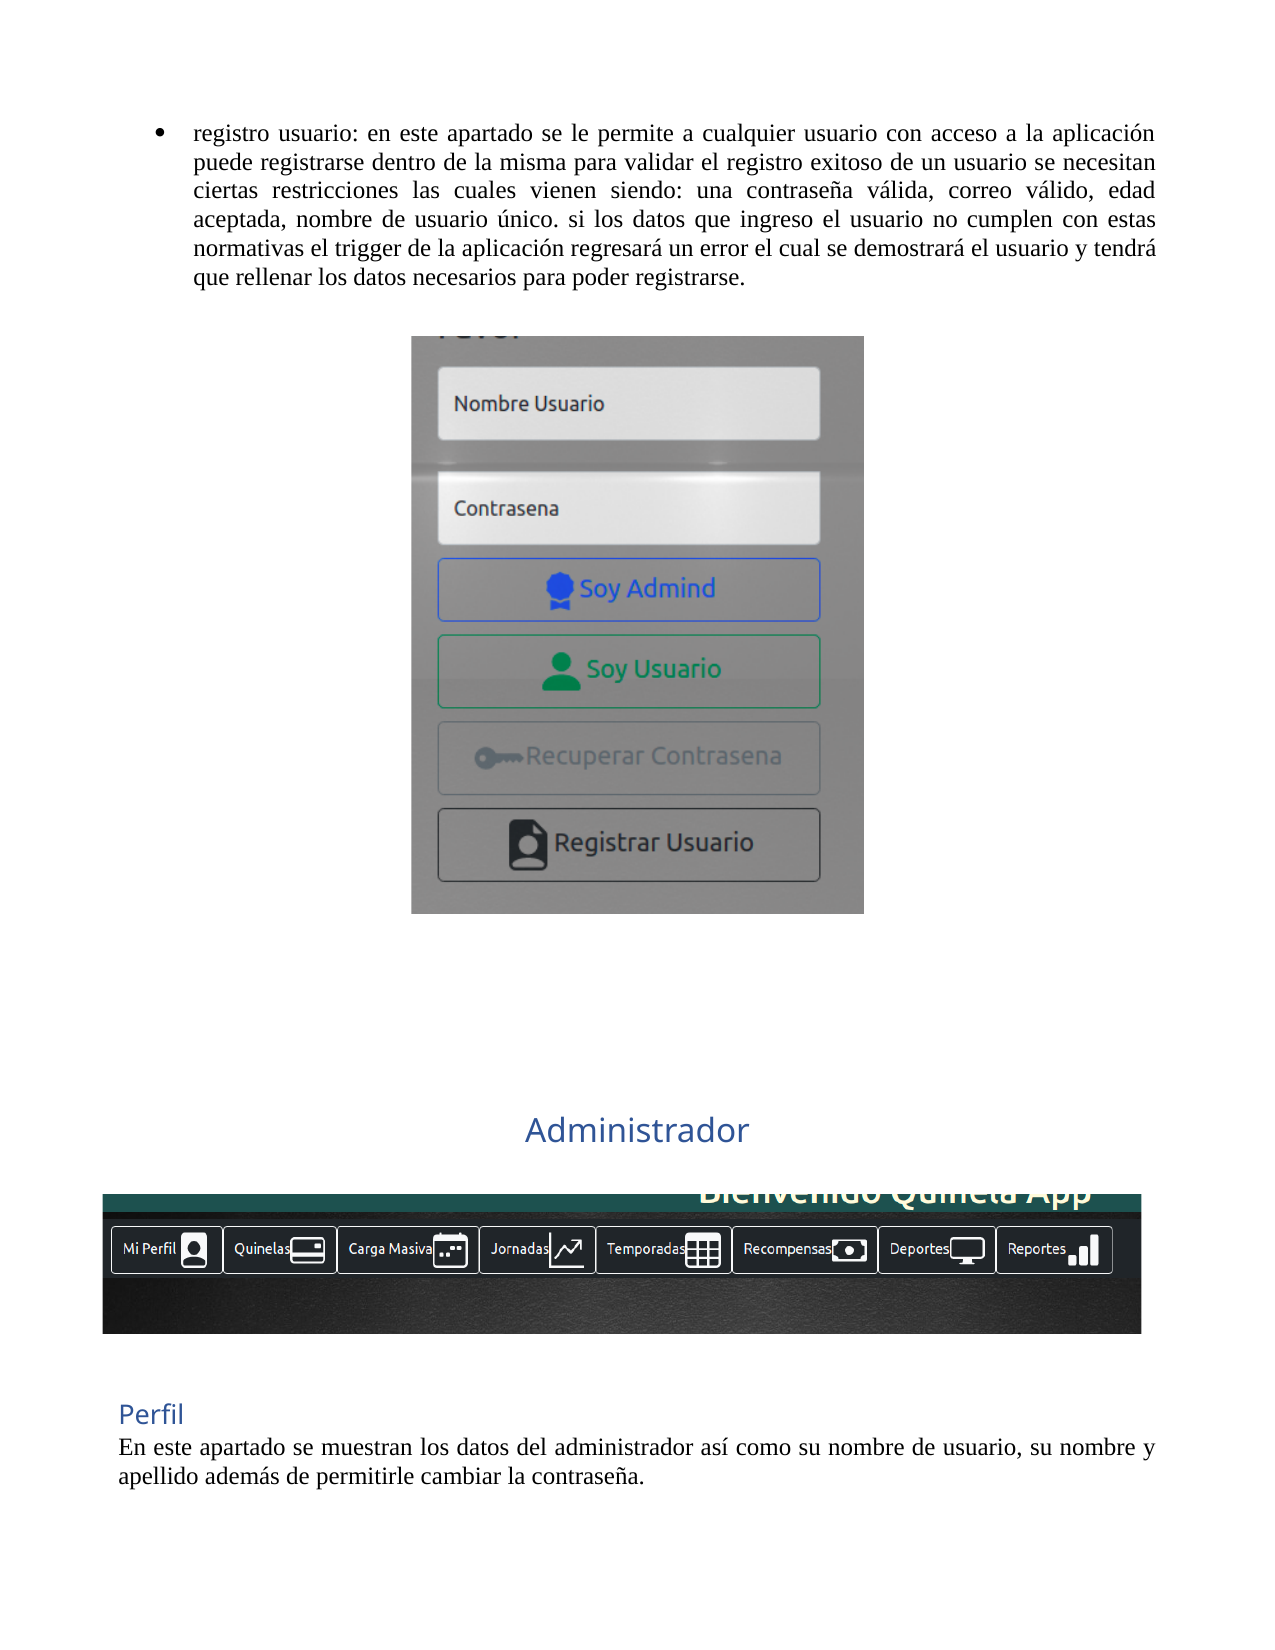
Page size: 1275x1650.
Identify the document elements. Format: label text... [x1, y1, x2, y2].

subtitle Administrador [118, 1107, 1157, 1152]
picture [411, 336, 864, 914]
text En este apartado se muestran los datos del administrador así como su nombre de usuario, su nombre y apellido además de permitirle cambiar la contraseña. [118, 1432, 1157, 1489]
picture [102, 1194, 1142, 1334]
list registro usuario: en este apartado se le permite a cualquier usuario con acceso a la aplicación puede registrarse dentro de la misma para validar el registro exitoso de un usuario se necesitan ciertas restricciones las cuales vienen siendo: una contraseña válida, correo válido, edad aceptada, nombre de usuario único. si los datos que ingreso el usuario no cumplen con estas normativas el trigger de la aplicación regresará un error el cual se demostrará el usuario y tendrá que rellenar los datos necesarios para poder registrarse. [156, 118, 1157, 291]
subtitle Perfil [118, 1395, 1157, 1432]
